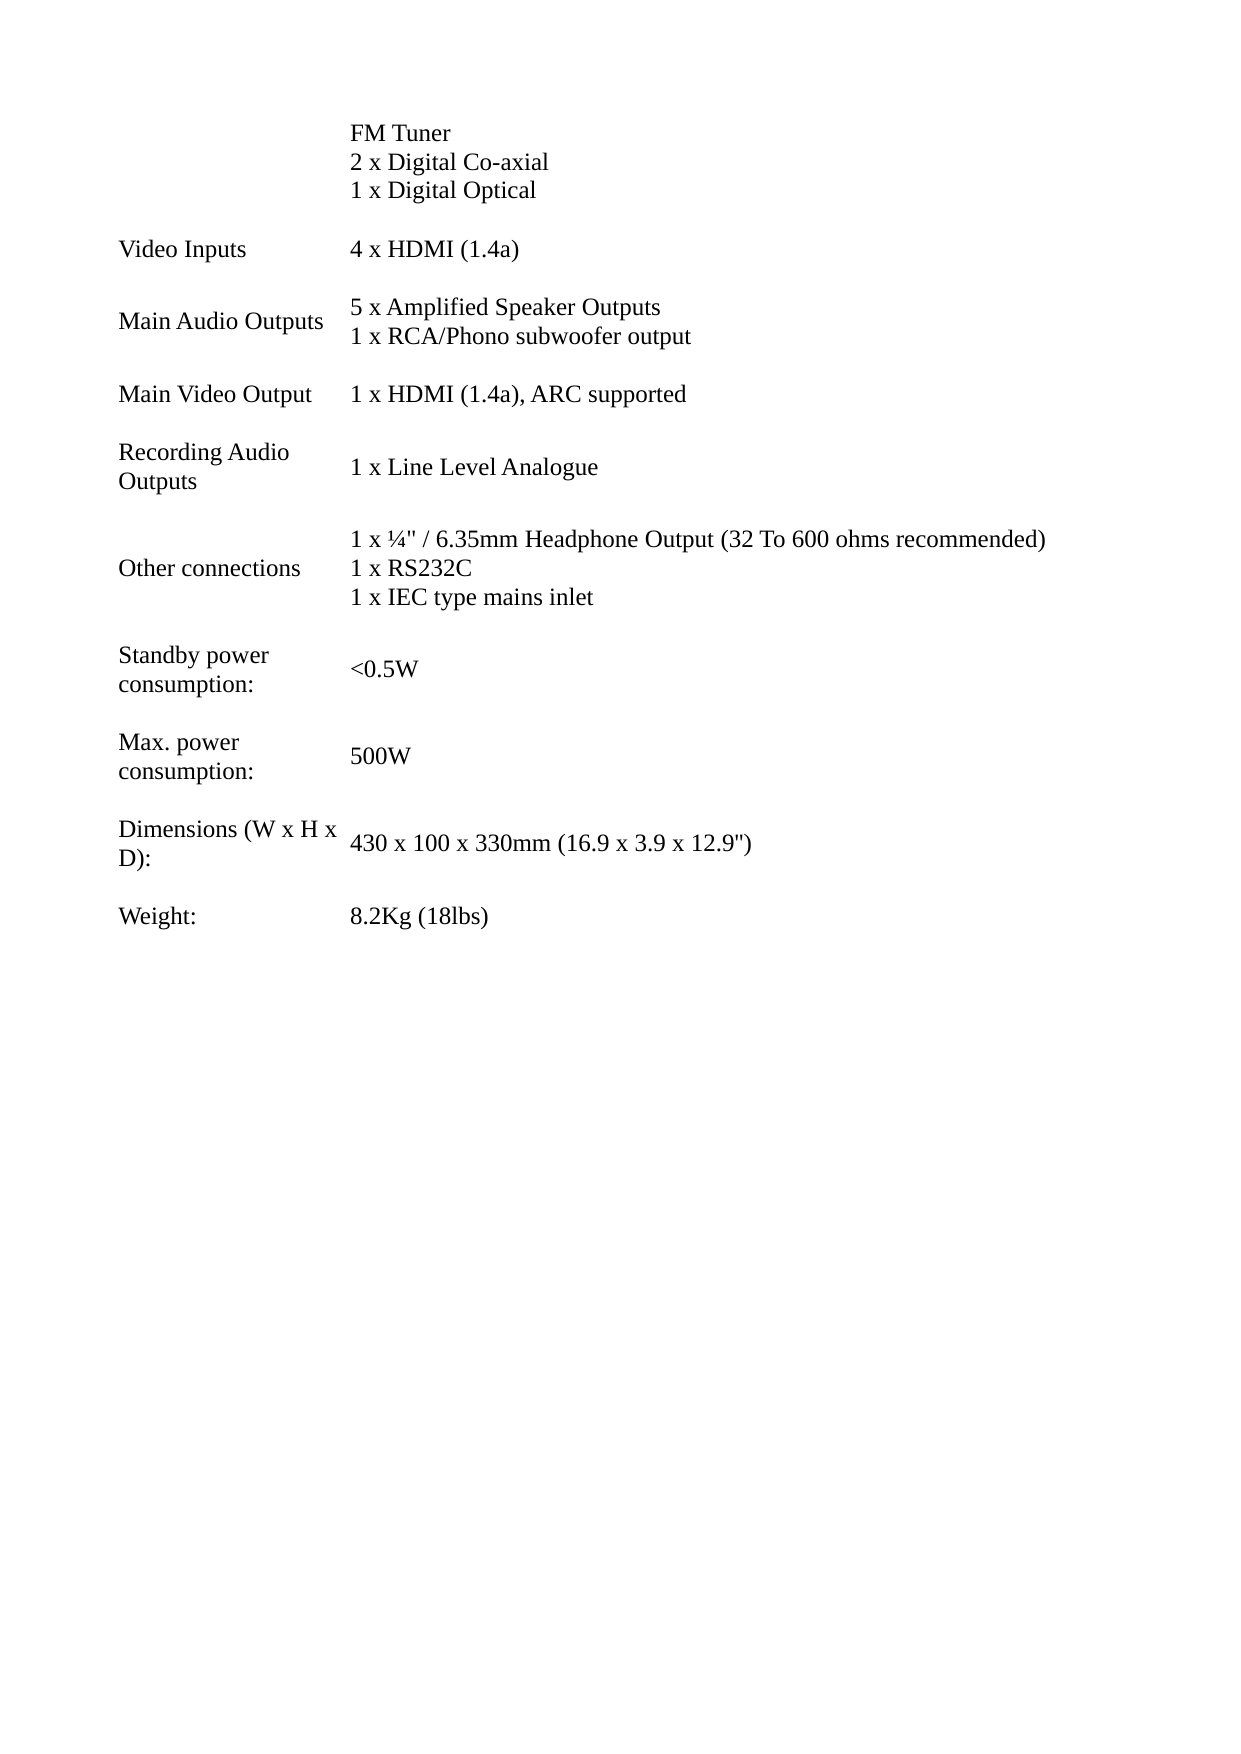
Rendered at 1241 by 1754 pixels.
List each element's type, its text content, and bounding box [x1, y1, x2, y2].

table_cell 4 x HDMI (1.4a) [350, 234, 1118, 292]
table_cell 500W [350, 727, 1118, 814]
table_cell 430 x 100 x 330mm (16.9 x 3.9 x 12.9'') [350, 814, 1118, 901]
table_cell Max. power consumption: [118, 727, 350, 814]
table_cell Main Video Output [118, 379, 350, 437]
table_cell FM Tuner 2 x Digital Co-axial 1 x Digital Optical [350, 118, 1118, 234]
table_cell 5 x Amplified Speaker Outputs 1 x RCA/Phono subwoofer output [350, 292, 1118, 379]
table_cell 1 x ¼" / 6.35mm Headphone Output (32 To 600 ohms recommended) 1 x RS232C 1 x IEC type mains inlet [350, 524, 1118, 640]
table_cell Dimensions (W x H x D): [118, 814, 350, 901]
table_cell 8.2Kg (18lbs) [350, 901, 1118, 959]
table_cell Video Inputs [118, 234, 350, 292]
table_cell Weight: [118, 901, 350, 959]
table_cell [118, 118, 350, 234]
table_cell Other connections [118, 524, 350, 640]
table_cell 1 x Line Level Analogue [350, 437, 1118, 524]
table_cell Recording Audio Outputs [118, 437, 350, 524]
table_cell <0.5W [350, 640, 1118, 727]
table_cell Main Audio Outputs [118, 292, 350, 379]
table_cell Standby power consumption: [118, 640, 350, 727]
table_cell 1 x HDMI (1.4a), ARC supported [350, 379, 1118, 437]
